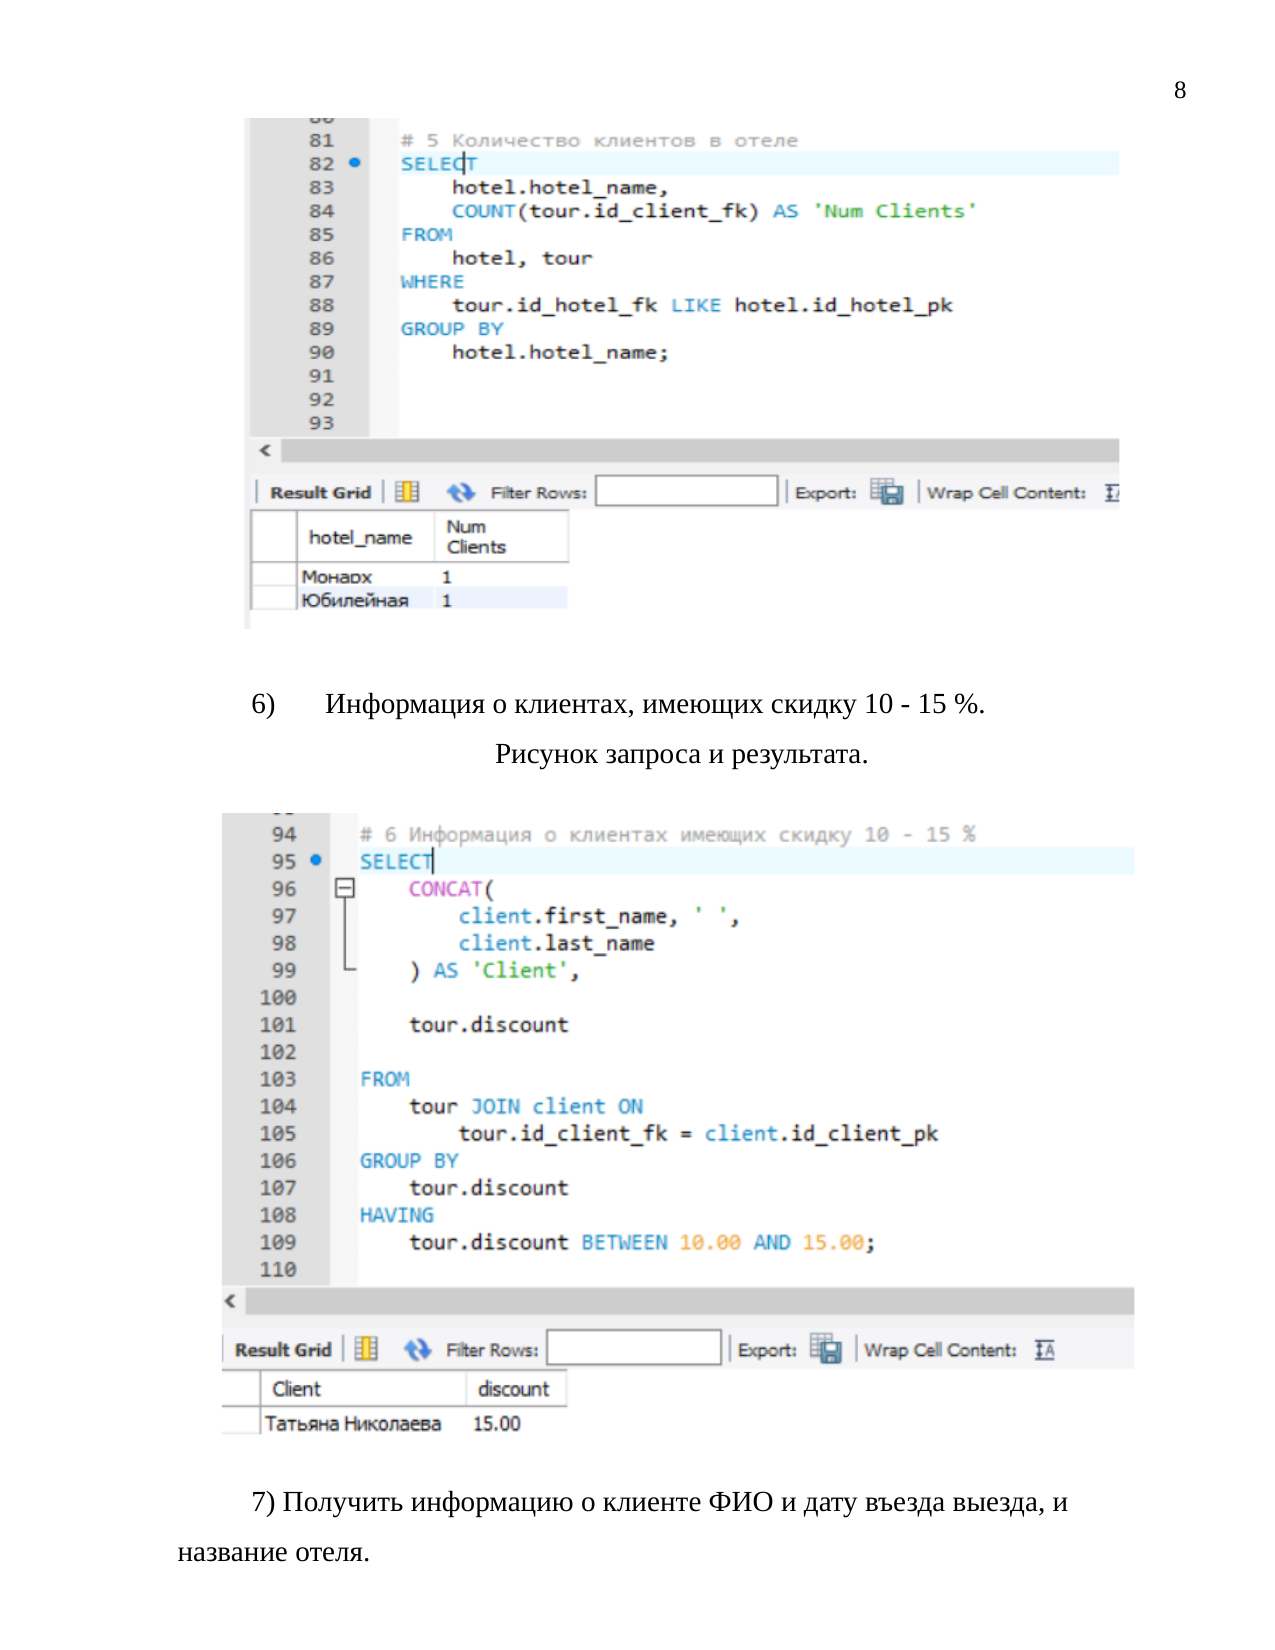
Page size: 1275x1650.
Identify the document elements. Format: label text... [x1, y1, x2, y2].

text 7) Получить информацию о клиенте ФИО и дату въезда выезда, и название отеля. [177, 1484, 1186, 1568]
text Рисунок запроса и результата. [177, 736, 1186, 769]
text 6) Информация о клиентах, имеющих скидку 10 - 15 %. [177, 686, 1186, 719]
